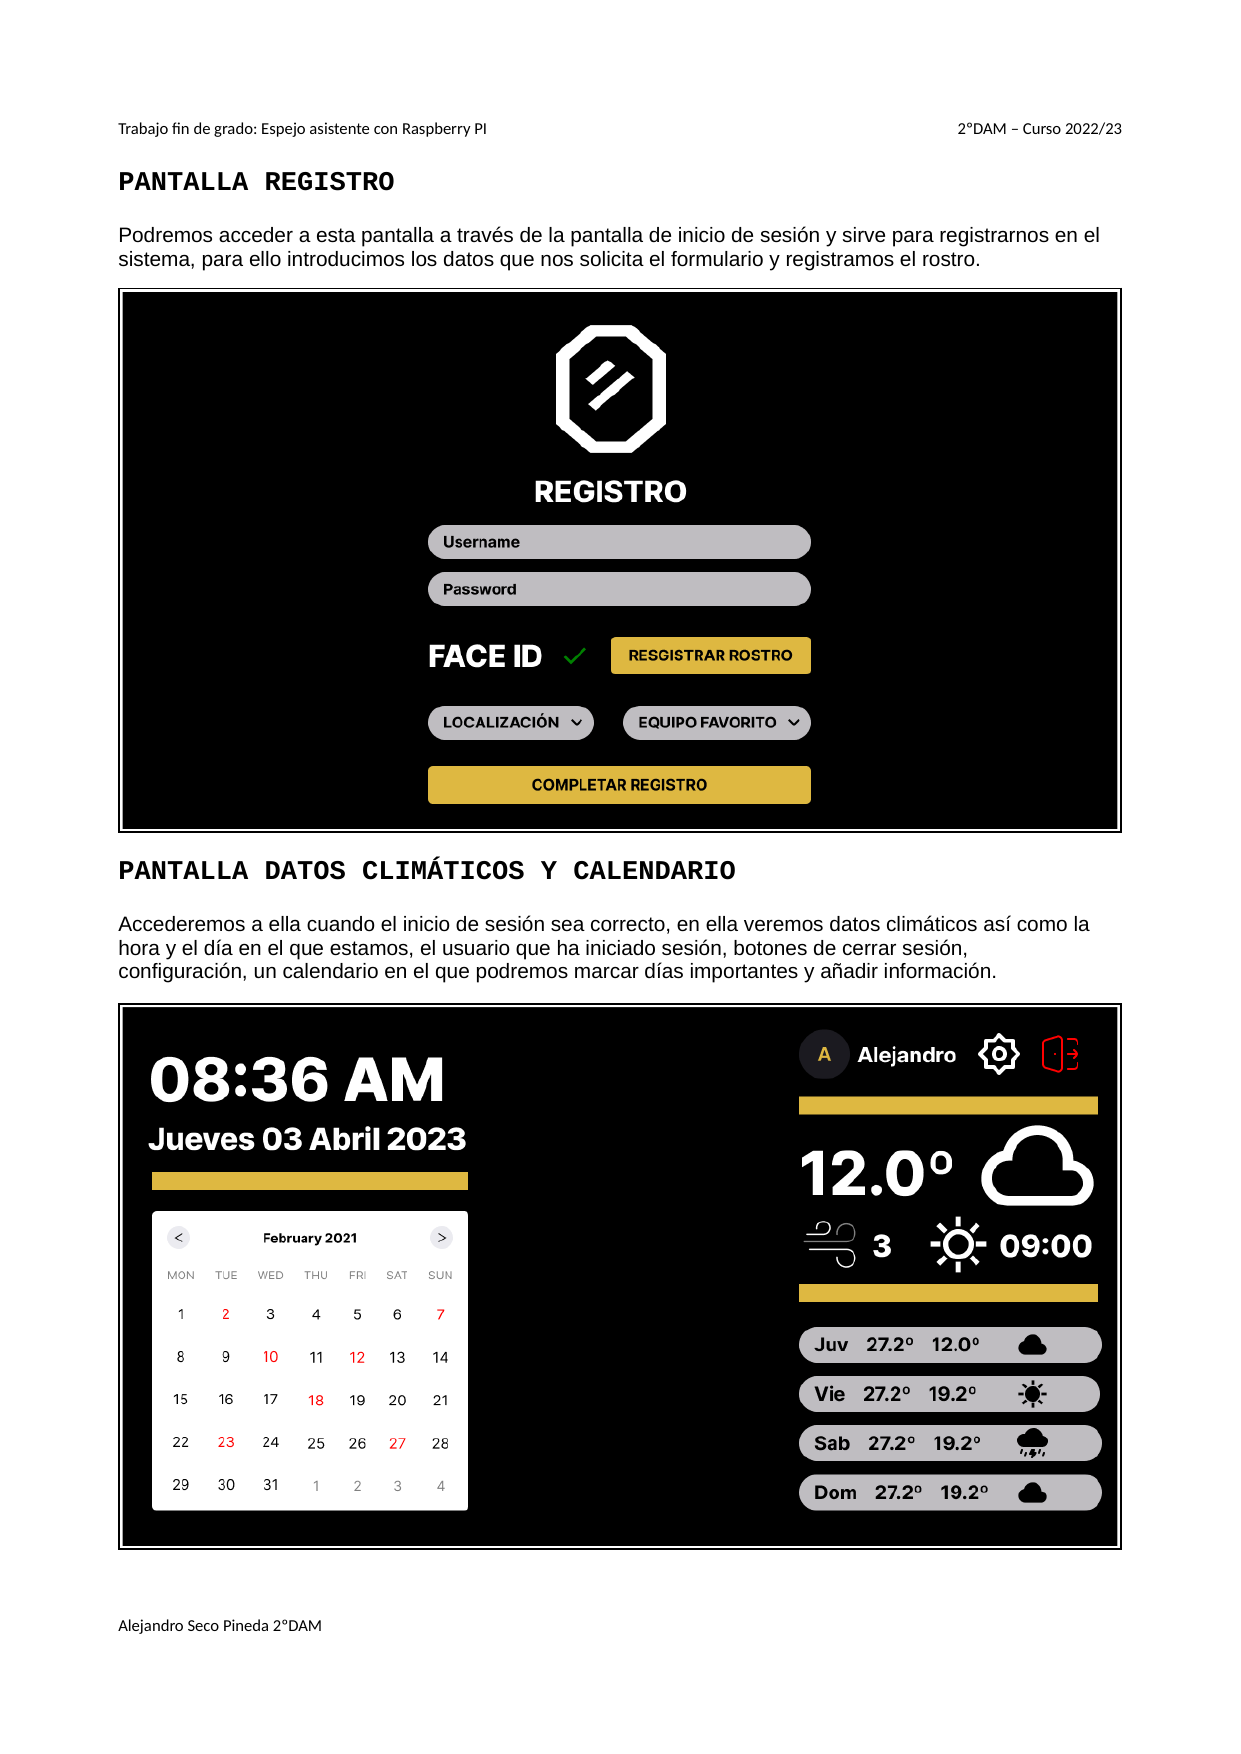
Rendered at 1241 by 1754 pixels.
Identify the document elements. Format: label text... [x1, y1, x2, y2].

text PANTALLA DATOS CLIMÁTICOS Y CALENDARIO [118, 857, 1104, 887]
text PANTALLA REGISTRO [118, 168, 1104, 199]
text Podremos acceder a esta pantalla a través de la pantalla de inicio de sesión y sirve para registrarnos en el sistema, para ello introducimos los datos que nos solicita el formulario y registramos el rostro. [118, 223, 1104, 271]
picture [122, 1007, 1118, 1546]
picture [122, 292, 1118, 829]
text Accederemos a ella cuando el inicio de sesión sea correcto, en ella veremos datos climáticos así como la hora y el día en el que estamos, el usuario que ha iniciado sesión, botones de cerrar sesión, configuración, un calendario en el que podremos marcar días importantes y añadir información. [118, 911, 1104, 983]
